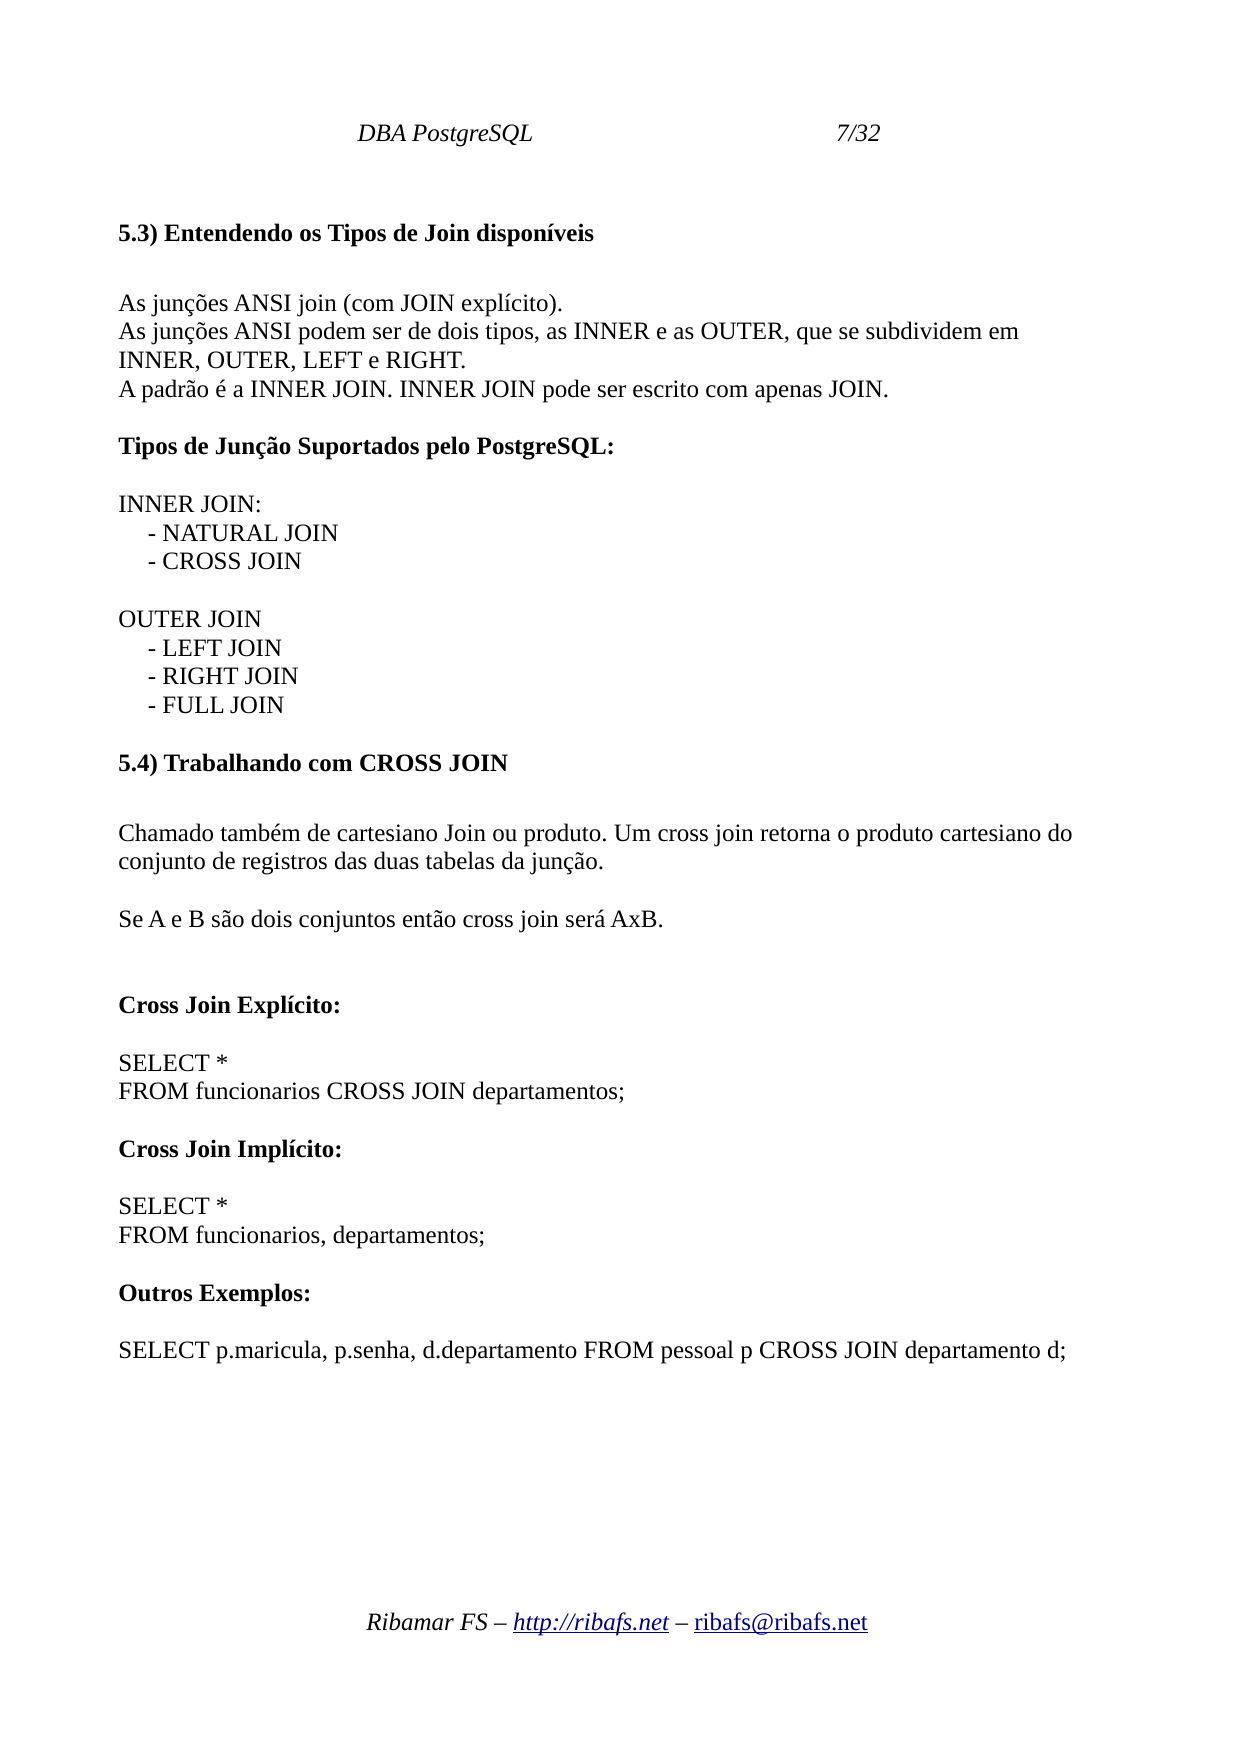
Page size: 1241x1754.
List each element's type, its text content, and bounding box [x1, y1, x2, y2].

text SELECT * [118, 1191, 1122, 1220]
text A padrão é a INNER JOIN. INNER JOIN pode ser escrito com apenas JOIN. [118, 374, 1122, 403]
text OUTER JOIN [118, 604, 1122, 633]
text FROM funcionarios, departamentos; [118, 1220, 1122, 1249]
text FROM funcionarios CROSS JOIN departamentos; [118, 1076, 1122, 1105]
text 5.3) Entendendo os Tipos de Join disponíveis [118, 218, 1122, 246]
text Se A e B são dois conjuntos então cross join será AxB. [118, 904, 1122, 933]
text - CROSS JOIN [118, 546, 1122, 575]
text As junções ANSI podem ser de dois tipos, as INNER e as OUTER, que se subdividem em [118, 316, 1122, 345]
text Cross Join Implícito: [118, 1134, 1122, 1163]
text SELECT p.maricula, p.senha, d.departamento FROM pessoal p CROSS JOIN departamento d; [118, 1335, 1122, 1393]
text - RIGHT JOIN [118, 661, 1122, 690]
text As junções ANSI join (com JOIN explícito). [118, 288, 1122, 316]
text Outros Exemplos: [118, 1278, 1122, 1306]
text INNER JOIN: [118, 489, 1122, 518]
text Chamado também de cartesiano Join ou produto. Um cross join retorna o produto cartesiano do conjunto de registros das duas tabelas da junção. [118, 818, 1122, 875]
text Cross Join Explícito: [118, 990, 1122, 1019]
text - LEFT JOIN [118, 633, 1122, 661]
text INNER, OUTER, LEFT e RIGHT. [118, 345, 1122, 374]
text - FULL JOIN [118, 690, 1122, 719]
text Tipos de Junção Suportados pelo PostgreSQL: [118, 431, 1122, 460]
text - NATURAL JOIN [118, 518, 1122, 546]
text SELECT * [118, 1048, 1122, 1076]
text 5.4) Trabalhando com CROSS JOIN [118, 748, 1122, 776]
